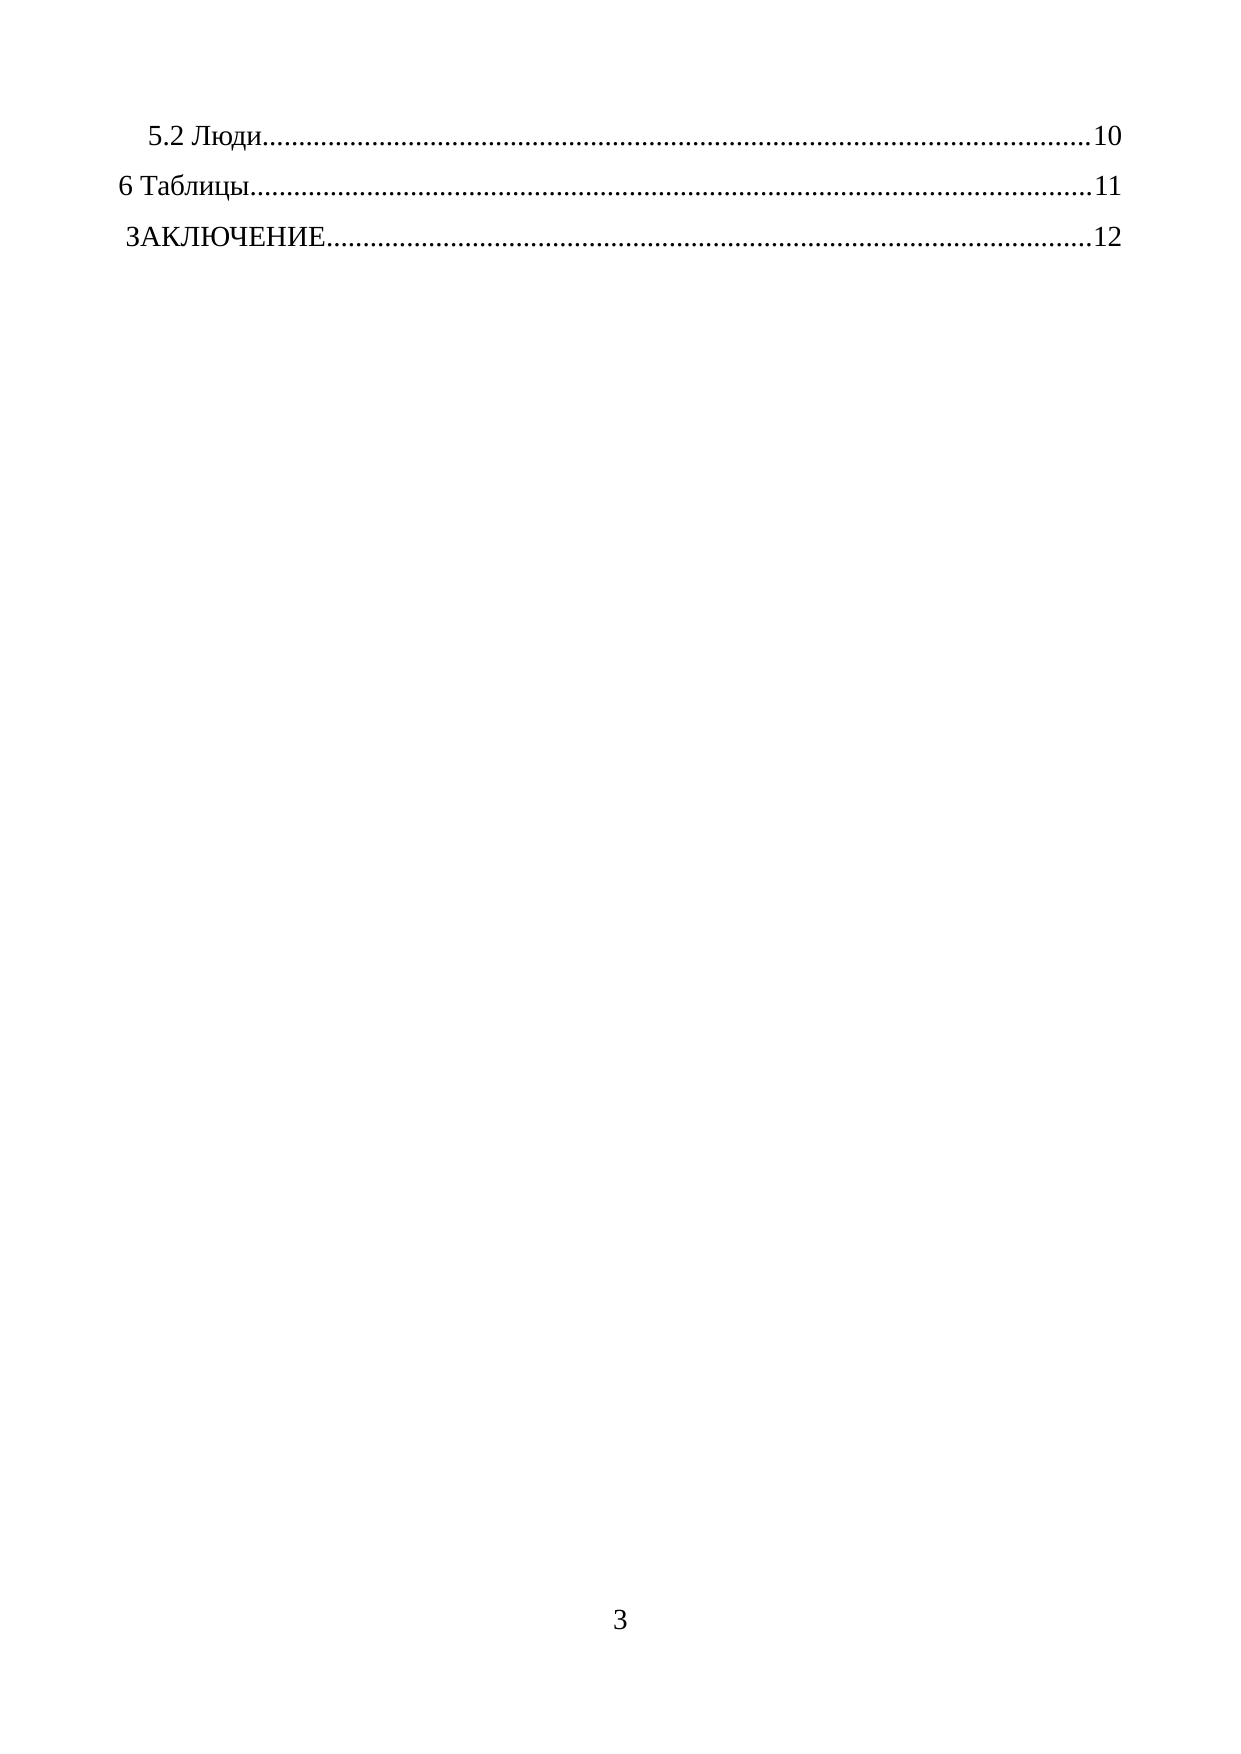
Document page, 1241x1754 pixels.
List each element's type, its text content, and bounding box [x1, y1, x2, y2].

text 6 Таблицы 11 [118, 168, 1122, 202]
text 5.2 Люди 10 [148, 118, 1122, 152]
text ЗАКЛЮЧЕНИЕ 12 [118, 219, 1122, 252]
